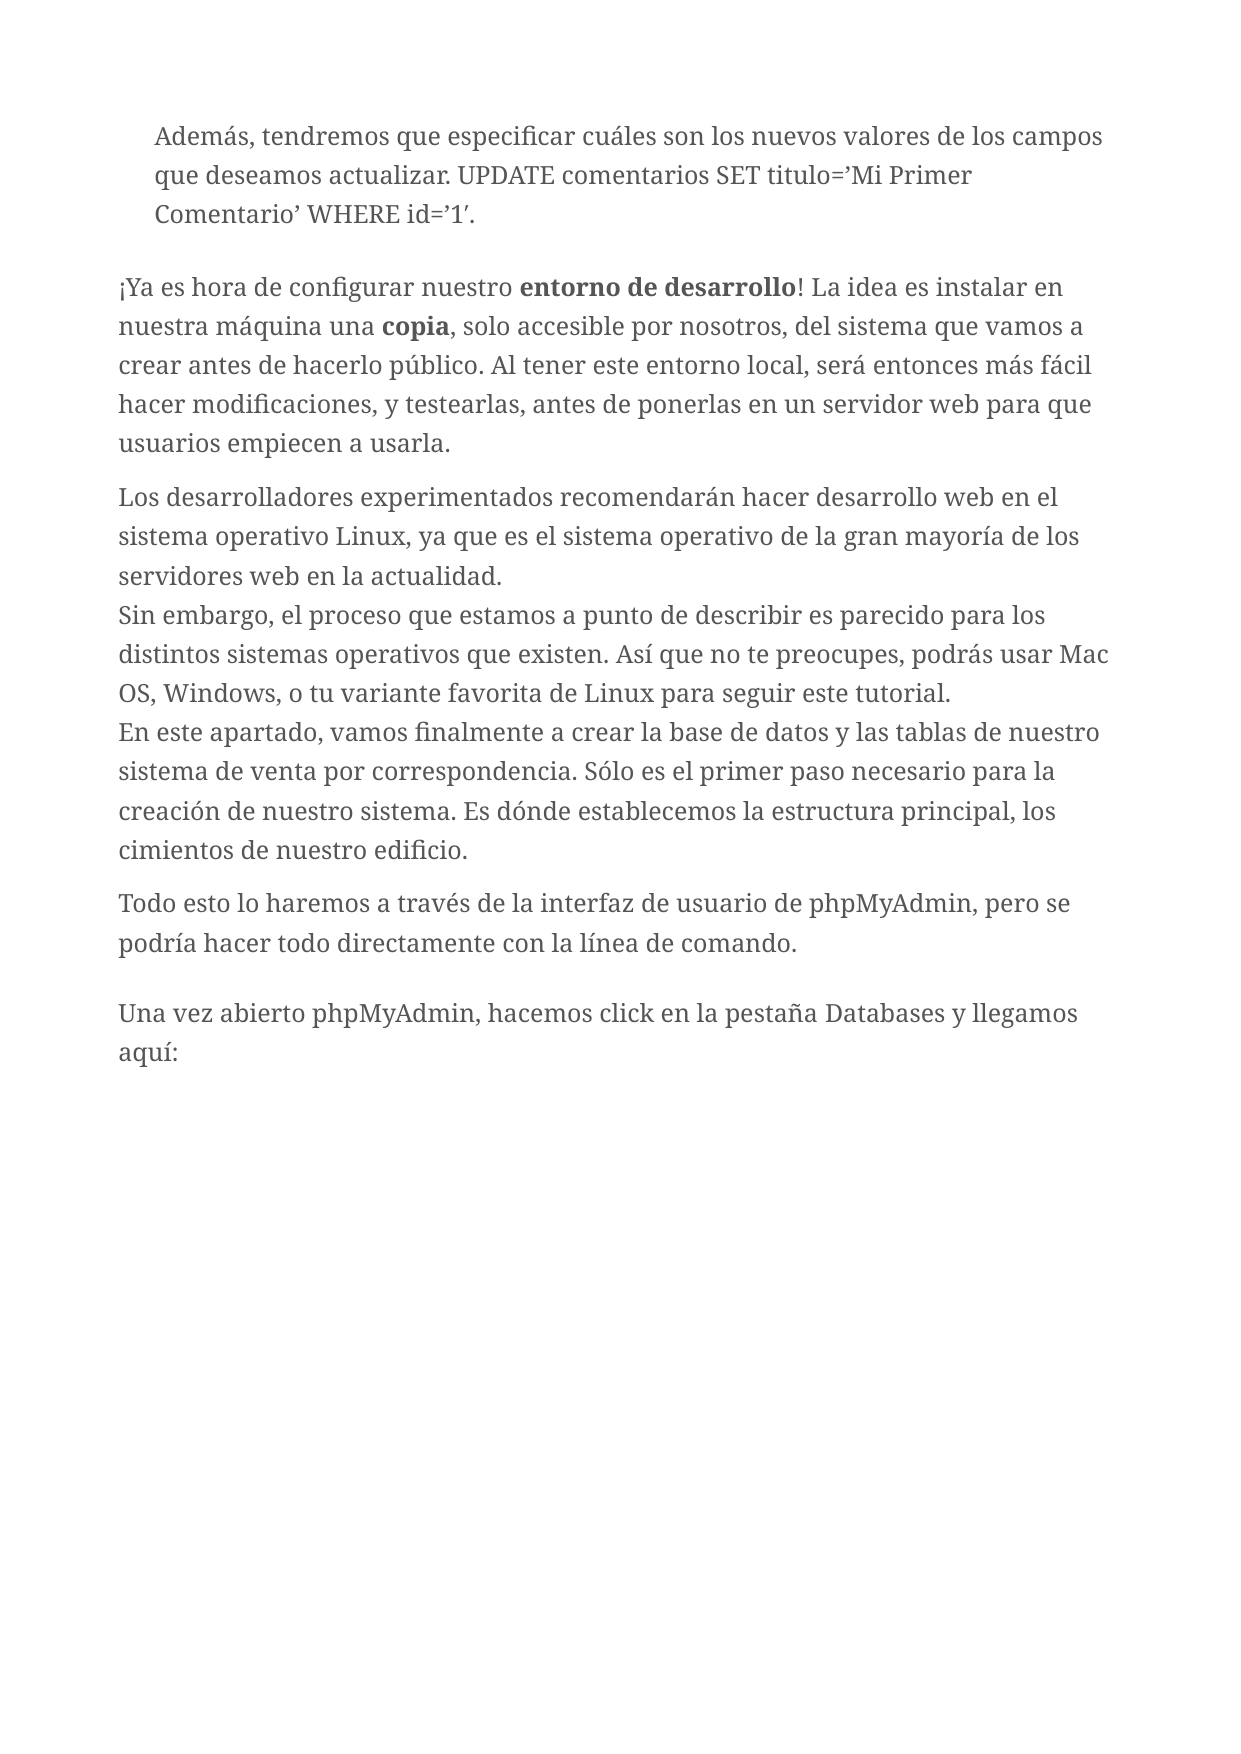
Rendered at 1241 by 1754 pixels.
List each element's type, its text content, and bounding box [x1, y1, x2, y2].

text Los desarrolladores experimentados recomendarán hacer desarrollo web en el sistema operativo Linux, ya que es el sistema operativo de la gran mayoría de los servidores web en la actualidad. [118, 480, 1122, 592]
text En este apartado, vamos finalmente a crear la base de datos y las tablas de nuestro sistema de venta por correspondencia. Sólo es el primer paso necesario para la creación de nuestro sistema. Es dónde establecemos la estructura principal, los cimientos de nuestro edificio. [118, 715, 1122, 866]
text Una vez abierto phpMyAdmin, hacemos click en la pestaña Databases y llegamos aquí: [118, 996, 1122, 1069]
text Sin embargo, el proceso que estamos a punto de describir es parecido para los distintos sistemas operativos que existen. Así que no te preocupes, podrás usar Mac OS, Windows, o tu variante favorita de Linux para seguir este tutorial. [118, 597, 1122, 710]
text ¡Ya es hora de configurar nuestro entorno de desarrollo! La idea es instalar en nuestra máquina una copia, solo accesible por nosotros, del sistema que vamos a crear antes de hacerlo público. Al tener este entorno local, será entonces más fácil hacer modificaciones, y testearlas, antes de ponerlas en un servidor web para que usuarios empiecen a usarla. [118, 236, 1122, 460]
list Además, tendremos que especificar cuáles son los nuevos valores de los campos que deseamos actualizar. UPDATE comentarios SET titulo=’Mi Primer Comentario’ WHERE id=’1′. [126, 118, 1114, 231]
text Todo esto lo haremos a través de la interfaz de usuario de phpMyAdmin, pero se podría hacer todo directamente con la línea de comando. [118, 886, 1122, 959]
